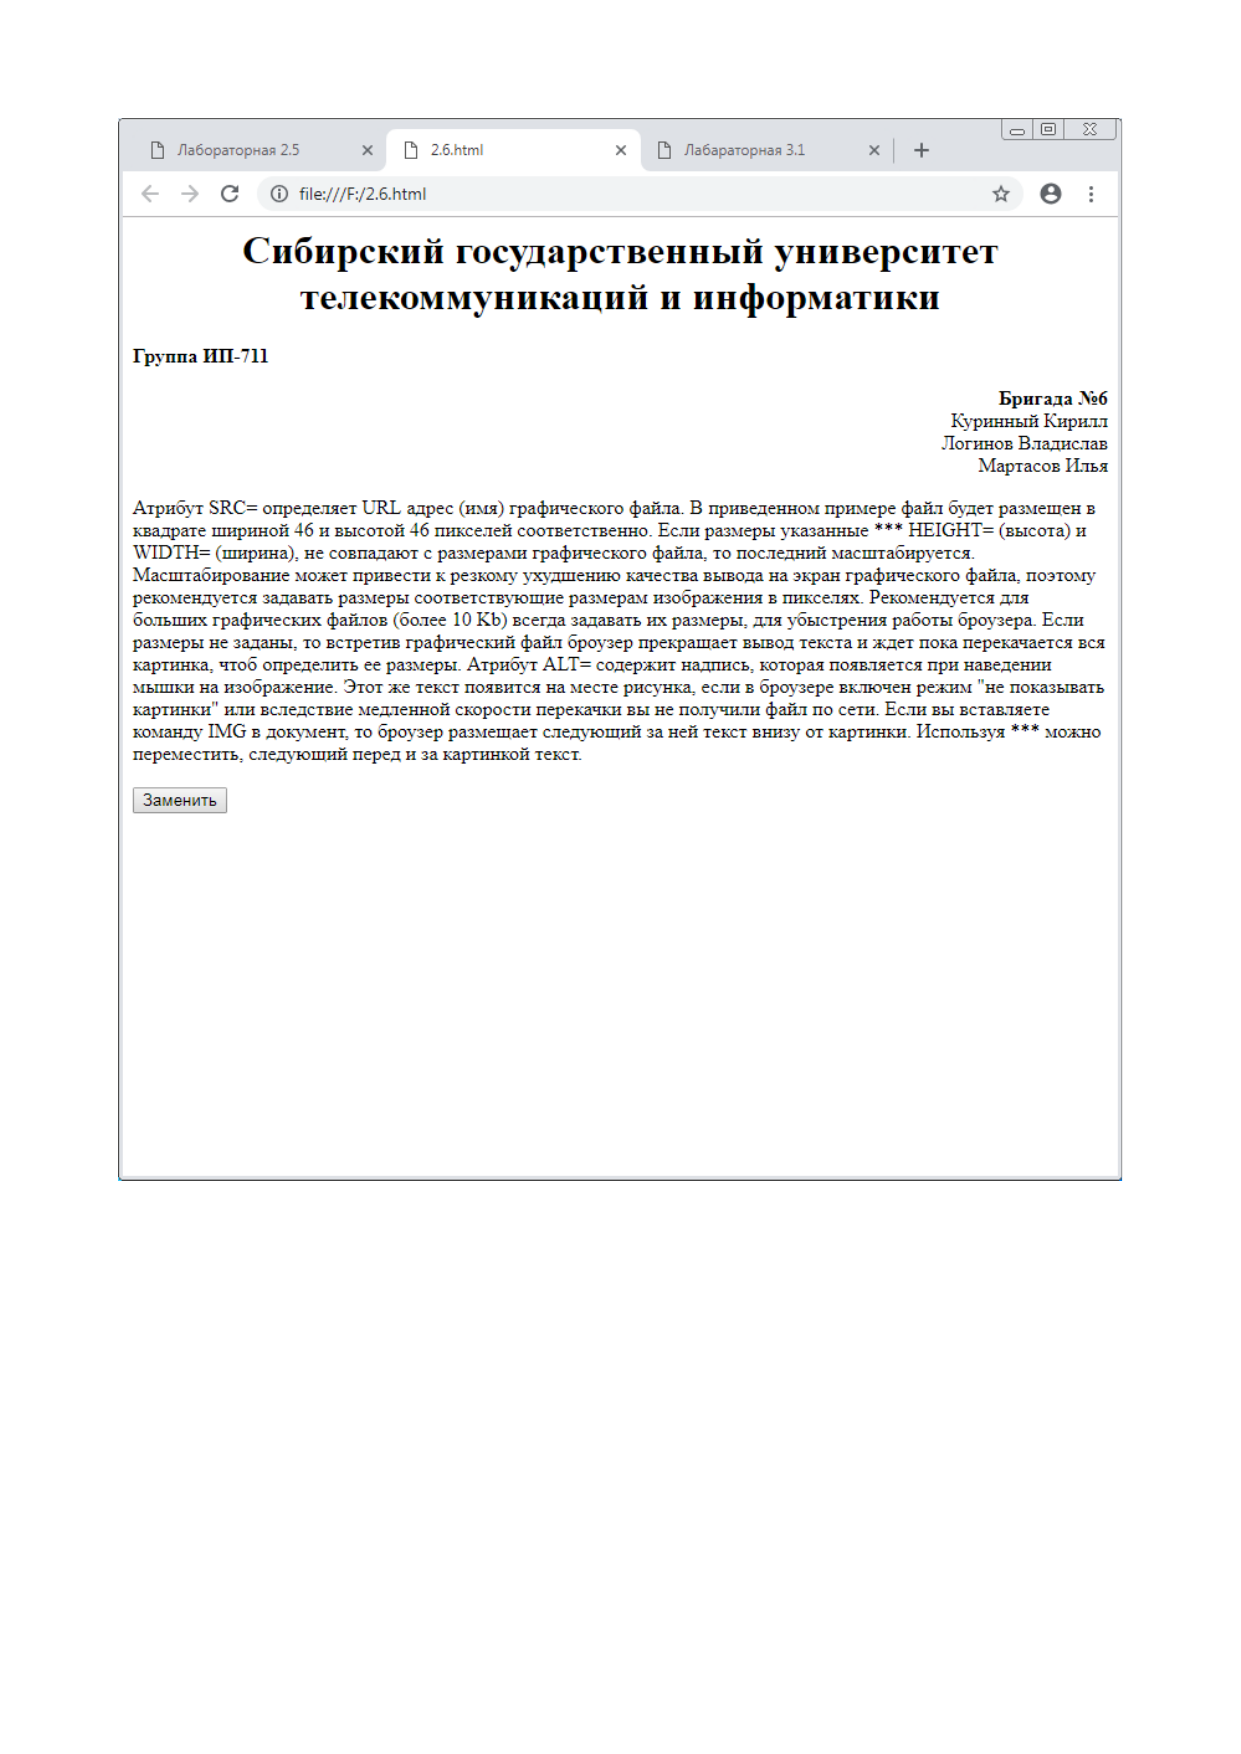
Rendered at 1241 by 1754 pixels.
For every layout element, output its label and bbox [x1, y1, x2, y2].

picture [118, 118, 1123, 1181]
